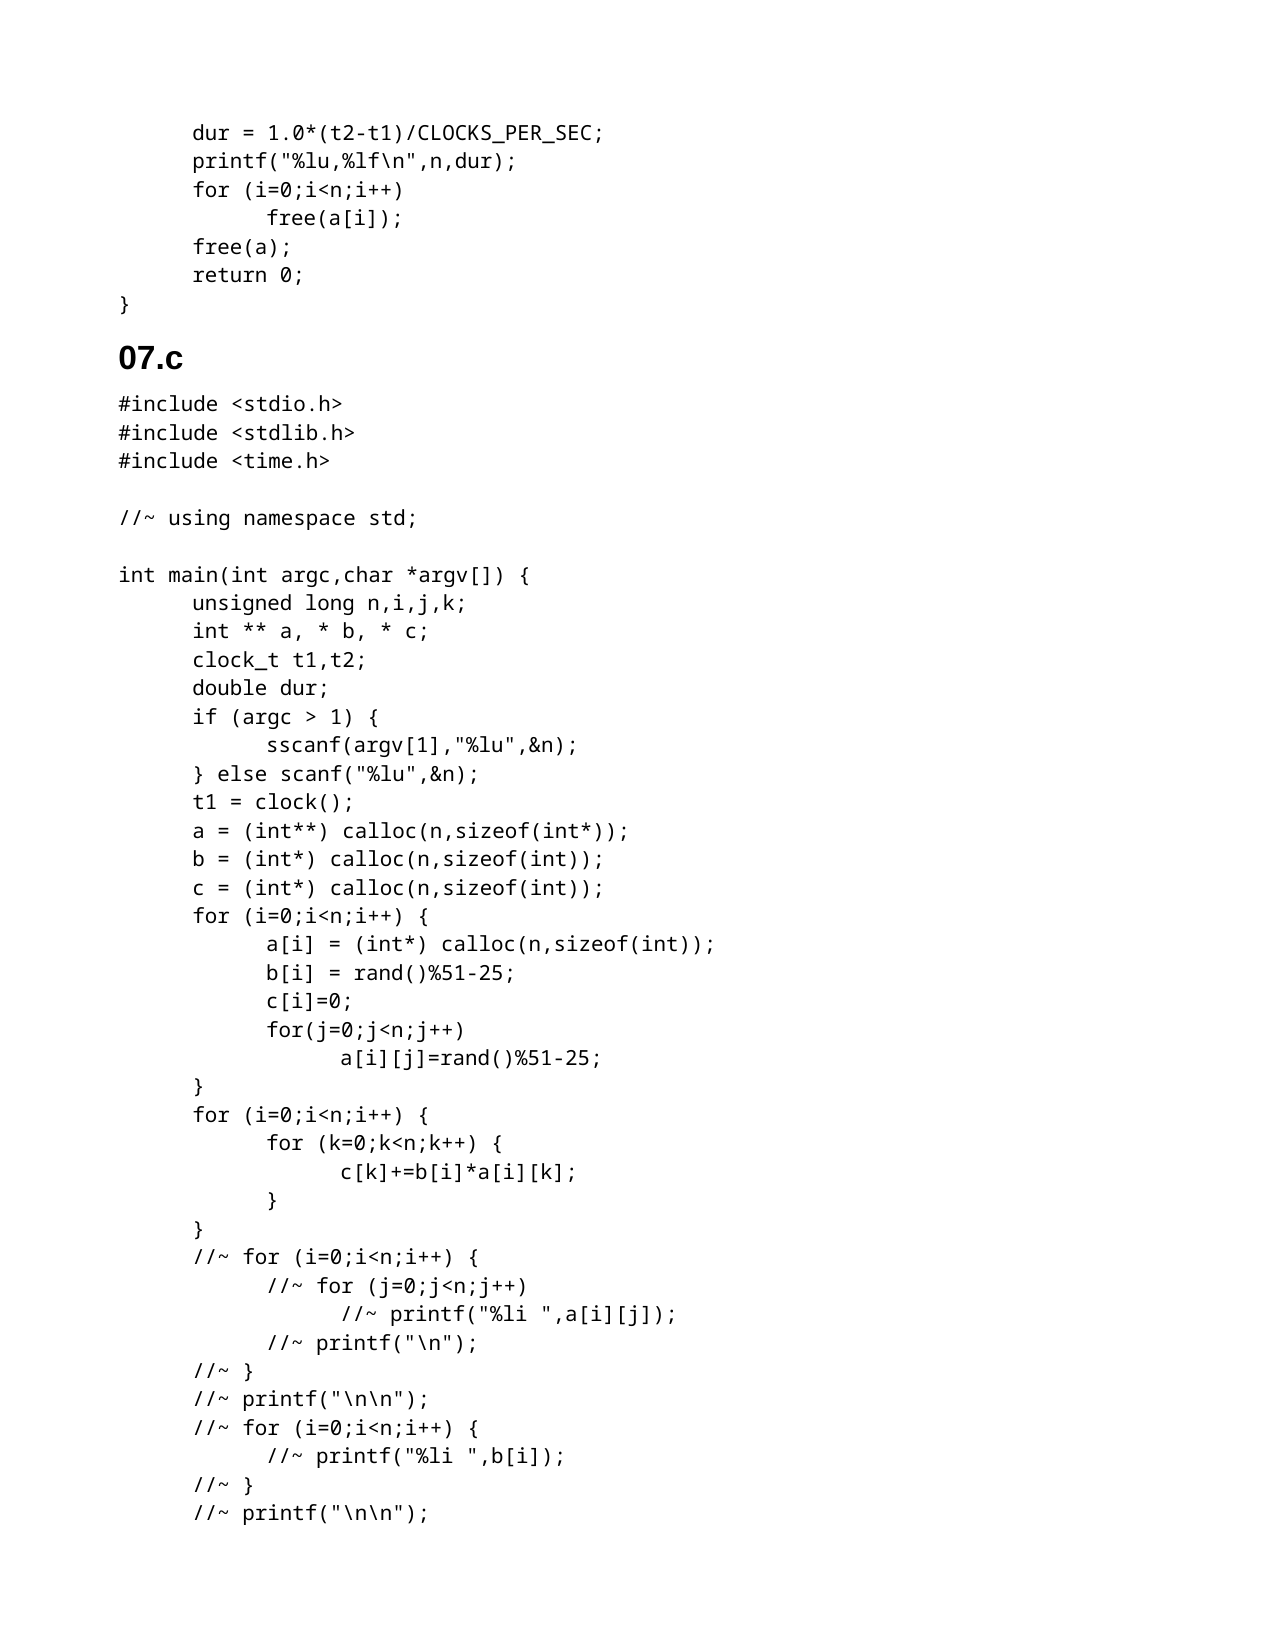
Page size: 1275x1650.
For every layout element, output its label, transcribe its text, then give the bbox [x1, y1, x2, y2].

text } [118, 289, 1157, 317]
text #include <time.h> [118, 446, 1157, 474]
text c[i]=0; [118, 986, 1157, 1015]
text } [118, 1185, 1157, 1214]
text free(a[i]); [118, 203, 1157, 232]
text for (k=0;k<n;k++) { [118, 1128, 1157, 1157]
text c = (int*) calloc(n,sizeof(int)); [118, 873, 1157, 901]
subtitle 07.c [118, 338, 1157, 377]
text for (i=0;i<n;i++) { [118, 1100, 1157, 1128]
text t1 = clock(); [118, 787, 1157, 816]
text c[k]+=b[i]*a[i][k]; [118, 1157, 1157, 1185]
text //~ } [118, 1470, 1157, 1498]
text int main(int argc,char *argv[]) { [118, 560, 1157, 588]
text unsigned long n,i,j,k; [118, 588, 1157, 617]
text //~ printf("%li ",a[i][j]); [118, 1299, 1157, 1328]
text //~ for (i=0;i<n;i++) { [118, 1413, 1157, 1441]
text //~ for (j=0;j<n;j++) [118, 1271, 1157, 1299]
text dur = 1.0*(t2-t1)/CLOCKS_PER_SEC; [118, 118, 1157, 147]
text } else scanf("%lu",&n); [118, 759, 1157, 787]
text //~ } [118, 1356, 1157, 1384]
text b = (int*) calloc(n,sizeof(int)); [118, 844, 1157, 873]
text clock_t t1,t2; [118, 645, 1157, 673]
text a[i][j]=rand()%51-25; [118, 1043, 1157, 1072]
text free(a); [118, 232, 1157, 260]
text //~ printf("\n\n"); [118, 1384, 1157, 1413]
text for (i=0;i<n;i++) [118, 175, 1157, 203]
text //~ for (i=0;i<n;i++) { [118, 1242, 1157, 1271]
text for (i=0;i<n;i++) { [118, 901, 1157, 929]
text b[i] = rand()%51-25; [118, 958, 1157, 986]
text double dur; [118, 673, 1157, 702]
text #include <stdio.h> [118, 389, 1157, 418]
text #include <stdlib.h> [118, 418, 1157, 446]
text //~ using namespace std; [118, 503, 1157, 531]
text a[i] = (int*) calloc(n,sizeof(int)); [118, 929, 1157, 958]
text int ** a, * b, * c; [118, 617, 1157, 645]
text //~ printf("%li ",b[i]); [118, 1441, 1157, 1470]
text //~ printf("\n"); [118, 1328, 1157, 1356]
text } [118, 1214, 1157, 1242]
text //~ printf("\n\n"); [118, 1498, 1157, 1527]
text } [118, 1072, 1157, 1100]
text sscanf(argv[1],"%lu",&n); [118, 730, 1157, 759]
text printf("%lu,%lf\n",n,dur); [118, 147, 1157, 175]
text if (argc > 1) { [118, 702, 1157, 730]
text return 0; [118, 260, 1157, 289]
text a = (int**) calloc(n,sizeof(int*)); [118, 816, 1157, 844]
text for(j=0;j<n;j++) [118, 1015, 1157, 1043]
